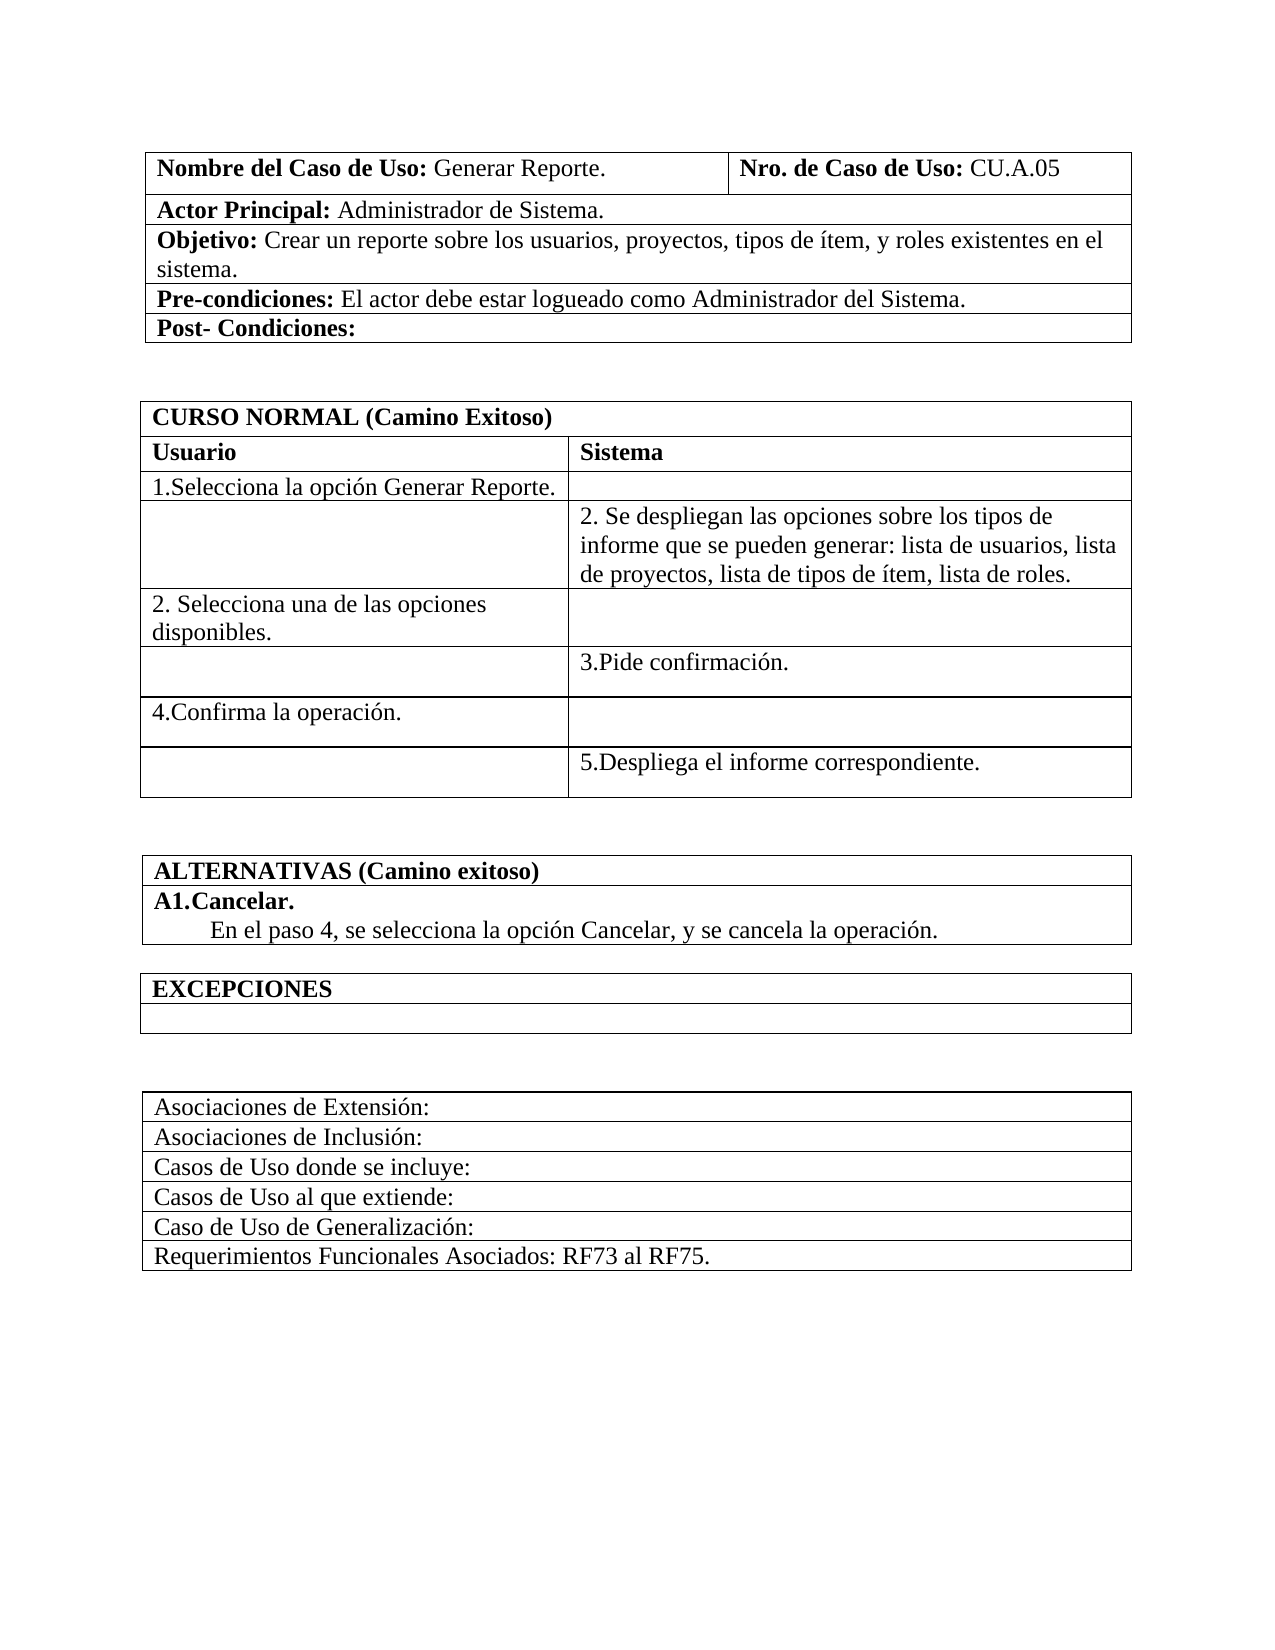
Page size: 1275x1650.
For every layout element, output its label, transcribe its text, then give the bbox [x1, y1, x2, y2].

table_cell 1.Selecciona la opción Generar Reporte. [141, 472, 568, 500]
table_header EXCEPCIONES [141, 974, 1131, 1003]
table_cell 5.Despliega el informe correspondiente. [569, 748, 1131, 797]
table_header Nombre del Caso de Uso: Generar Reporte. [146, 153, 728, 194]
table_cell [141, 501, 568, 588]
table_cell Cancelar. En el paso 4, se selecciona la opción Cancelar, y se cancela la operación. [143, 886, 1131, 943]
table_cell 4.Confirma la operación. [141, 698, 568, 746]
table_cell [569, 472, 1131, 500]
table_header ALTERNATIVAS (Camino exitoso) [143, 856, 1131, 885]
table_cell Objetivo: Crear un reporte sobre los usuarios, proyectos, tipos de ítem, y roles existentes en el sistema. [146, 225, 1131, 283]
table_cell 2. Selecciona una de las opciones disponibles. [141, 589, 568, 646]
table_cell Requerimientos Funcionales Asociados: RF73 al RF75. [143, 1241, 1131, 1270]
table_cell [569, 698, 1131, 746]
table_header Nro. de Caso de Uso: CU.A.05 [729, 153, 1131, 194]
table_cell Post- Condiciones: [146, 314, 1131, 342]
table_cell Sistema [569, 437, 1131, 471]
table_cell Pre-condiciones: El actor debe estar logueado como Administrador del Sistema. [146, 284, 1131, 312]
table_cell Casos de Uso donde se incluye: [143, 1152, 1131, 1181]
table_cell [141, 748, 568, 797]
table_cell Caso de Uso de Generalización: [143, 1212, 1131, 1240]
table_header Asociaciones de Extensión: [143, 1093, 1131, 1121]
table_cell [569, 589, 1131, 646]
table_cell 2. Se despliegan las opciones sobre los tipos de informe que se pueden generar: lista de usuarios, lista de proyectos, lista de tipos de ítem, lista de roles. [569, 501, 1131, 588]
table_cell Casos de Uso al que extiende: [143, 1182, 1131, 1211]
table_cell [141, 647, 568, 696]
table_cell 3.Pide confirmación. [569, 647, 1131, 696]
table_cell Actor Principal: Administrador de Sistema. [146, 195, 1131, 224]
table_cell Asociaciones de Inclusión: [143, 1122, 1131, 1151]
table_header CURSO NORMAL (Camino Exitoso) [141, 402, 1131, 436]
table_cell [141, 1004, 1131, 1033]
table_cell Usuario [141, 437, 568, 471]
